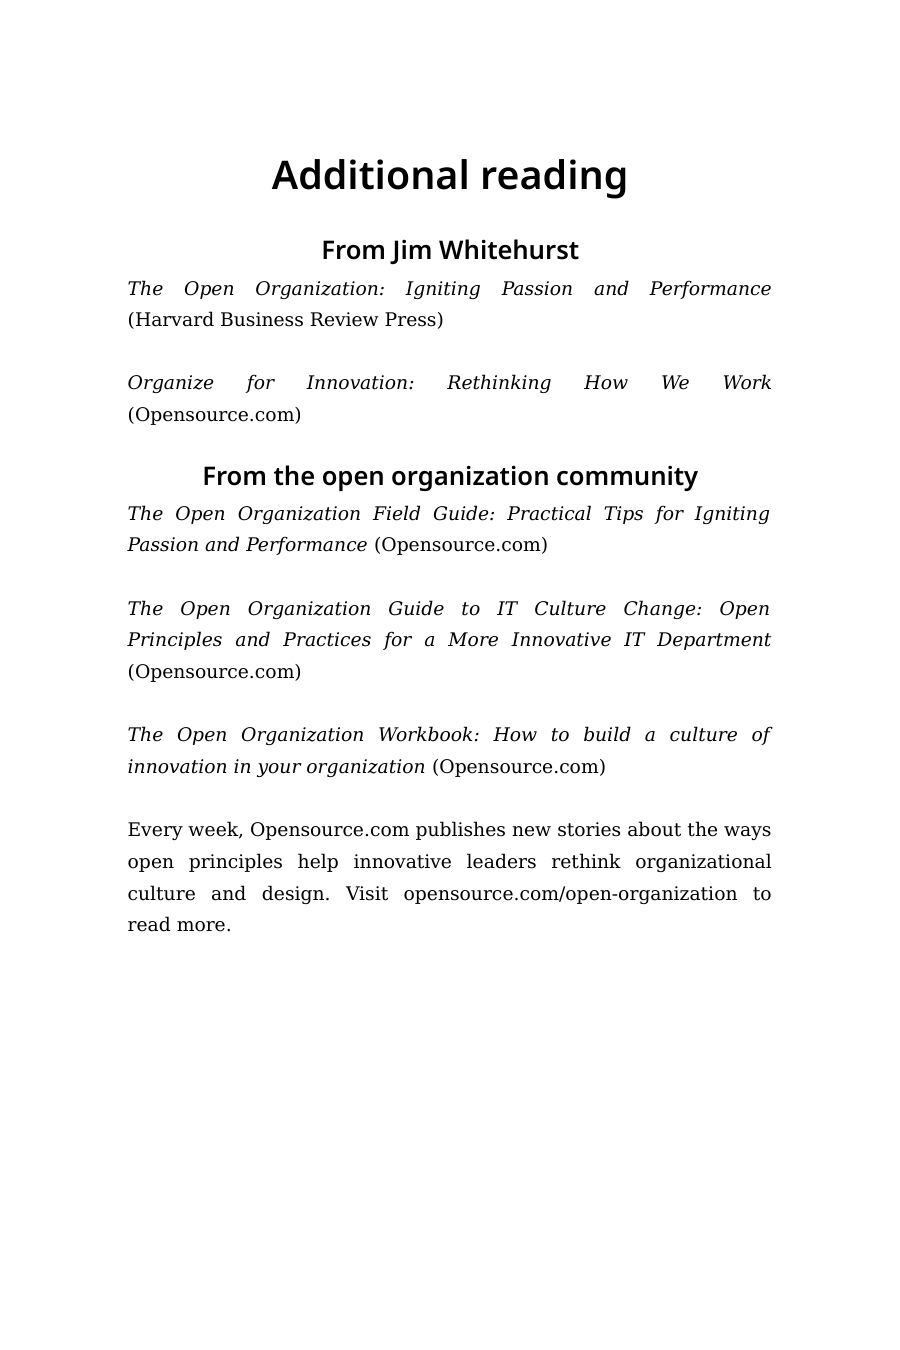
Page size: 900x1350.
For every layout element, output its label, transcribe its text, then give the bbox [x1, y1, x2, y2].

text Every week, Opensource.com publishes new stories about the ways open principles help innovative leaders rethink organizational culture and design. Visit opensource.com/open-organization to read more. [127, 819, 772, 936]
text Organize for Innovation: Rethinking How We Work (Opensource.com) [127, 372, 772, 426]
subtitle Additional reading [127, 153, 772, 198]
text The Open Organization Guide to IT Culture Change: Open Principles and Practices for a More Innovative IT Department (Opensource.com) [127, 598, 772, 683]
text The Open Organization Workbook: How to build a culture of innovation in your organization (Opensource.com) [127, 724, 772, 778]
subtitle From the open organization community [127, 461, 772, 491]
subtitle From Jim Whitehurst [127, 236, 772, 266]
text The Open Organization Field Guide: Practical Tips for Igniting Passion and Performance (Opensource.com) [127, 503, 772, 556]
text The Open Organization: Igniting Passion and Performance (Harvard Business Review Press) [127, 277, 772, 331]
